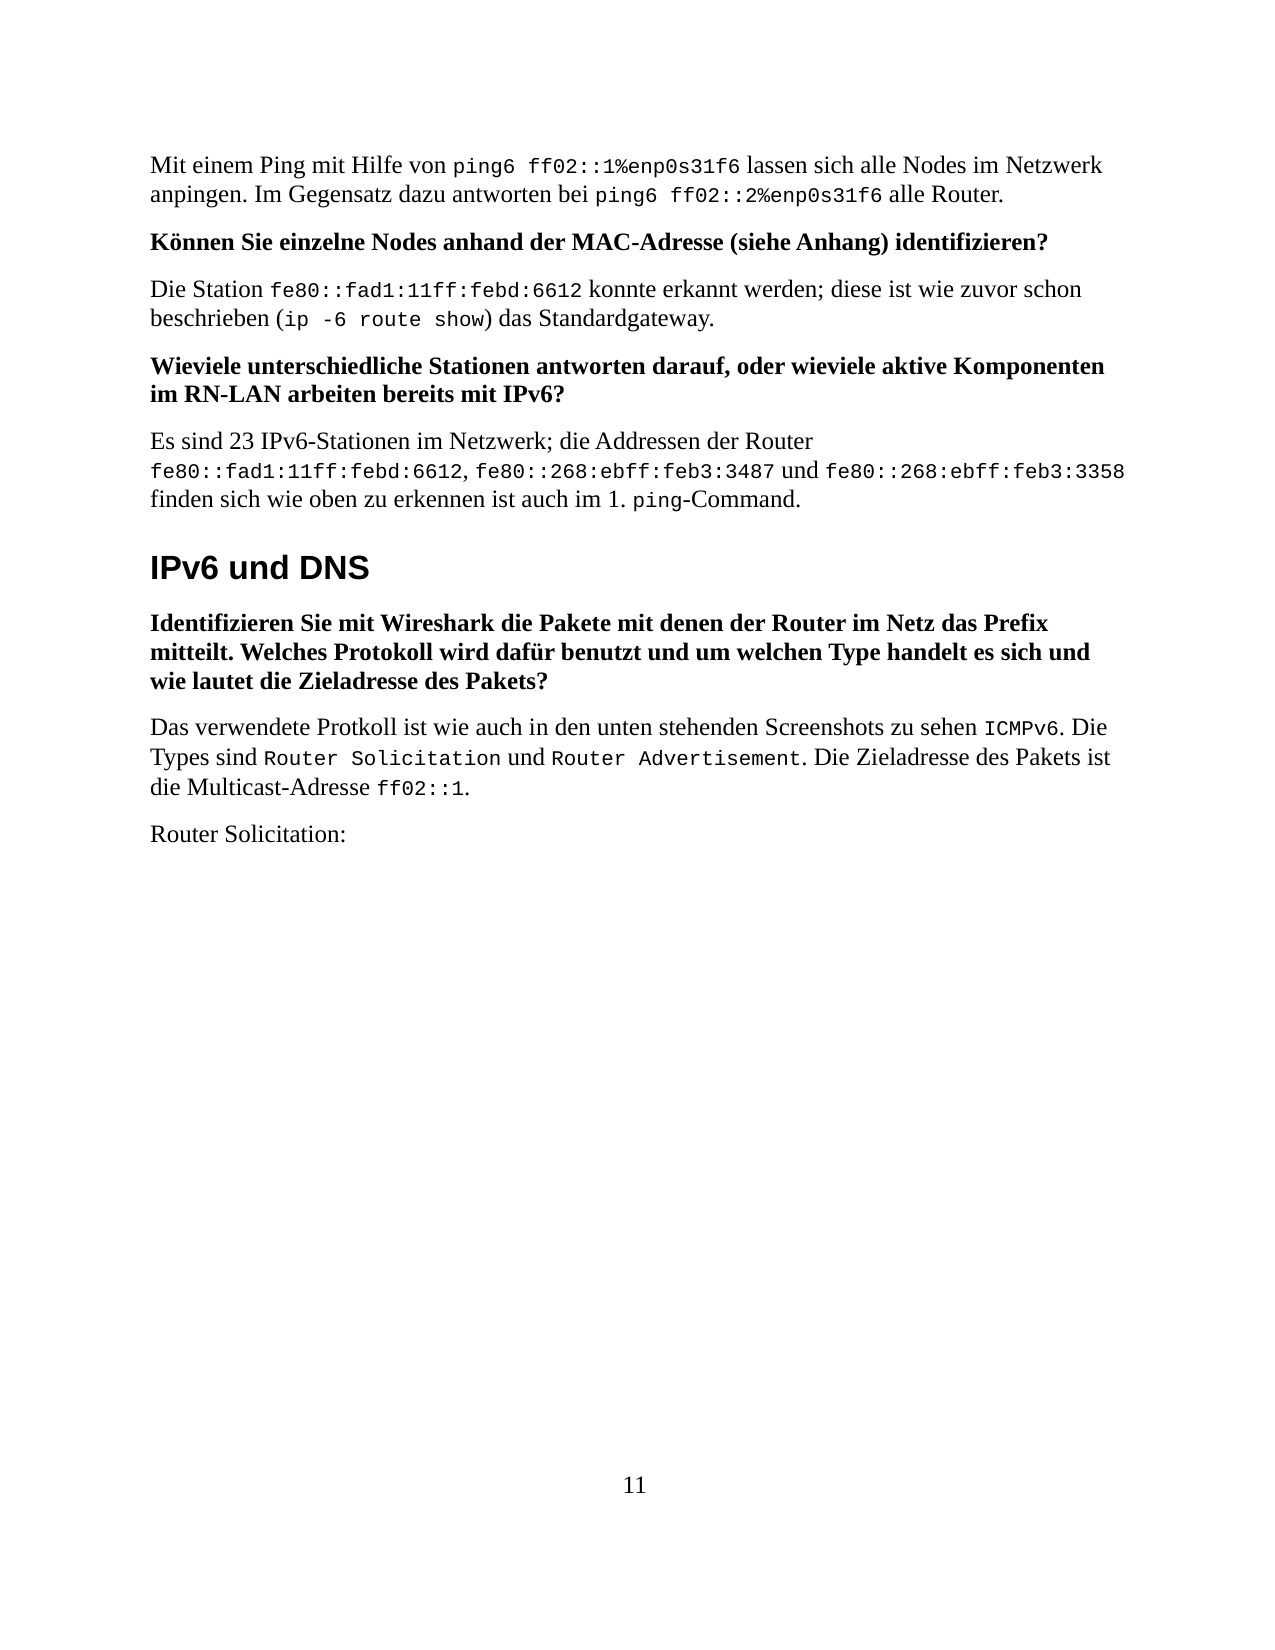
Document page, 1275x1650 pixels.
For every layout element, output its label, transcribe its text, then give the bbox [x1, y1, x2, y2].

text Router Solicitation: [150, 819, 1125, 848]
text Es sind 23 IPv6-Stationen im Netzwerk; die Addressen der Router fe80::fad1:11ff:febd:6612, fe80::268:ebff:feb3:3487 und fe80::268:ebff:feb3:3358 finden sich wie oben zu erkennen ist auch im 1. ping-Command. [150, 426, 1125, 514]
text Können Sie einzelne Nodes anhand der MAC-Adresse (siehe Anhang) identifizieren? [150, 227, 1125, 256]
text Wieviele unterschiedliche Stationen antworten darauf, oder wieviele aktive Komponenten im RN-LAN arbeiten bereits mit IPv6? [150, 351, 1125, 408]
text Mit einem Ping mit Hilfe von ping6 ff02::1%enp0s31f6 lassen sich alle Nodes im Netzwerk anpingen. Im Gegensatz dazu antworten bei ping6 ff02::2%enp0s31f6 alle Router. [150, 150, 1125, 209]
text Die Station fe80::fad1:11ff:febd:6612 konnte erkannt werden; diese ist wie zuvor schon beschrieben (ip -6 route show) das Standardgateway. [150, 274, 1125, 333]
subtitle IPv6 und DNS [150, 548, 1125, 587]
text Identifizieren Sie mit Wireshark die Pakete mit denen der Router im Netz das Prefix mitteilt. Welches Protokoll wird dafür benutzt und um welchen Type handelt es sich und wie lautet die Zieladresse des Pakets? [150, 608, 1125, 694]
text Das verwendete Protkoll ist wie auch in den unten stehenden Screenshots zu sehen ICMPv6. Die Types sind Router Solicitation und Router Advertisement. Die Zieladresse des Pakets ist die Multicast-Adresse ff02::1. [150, 712, 1125, 801]
